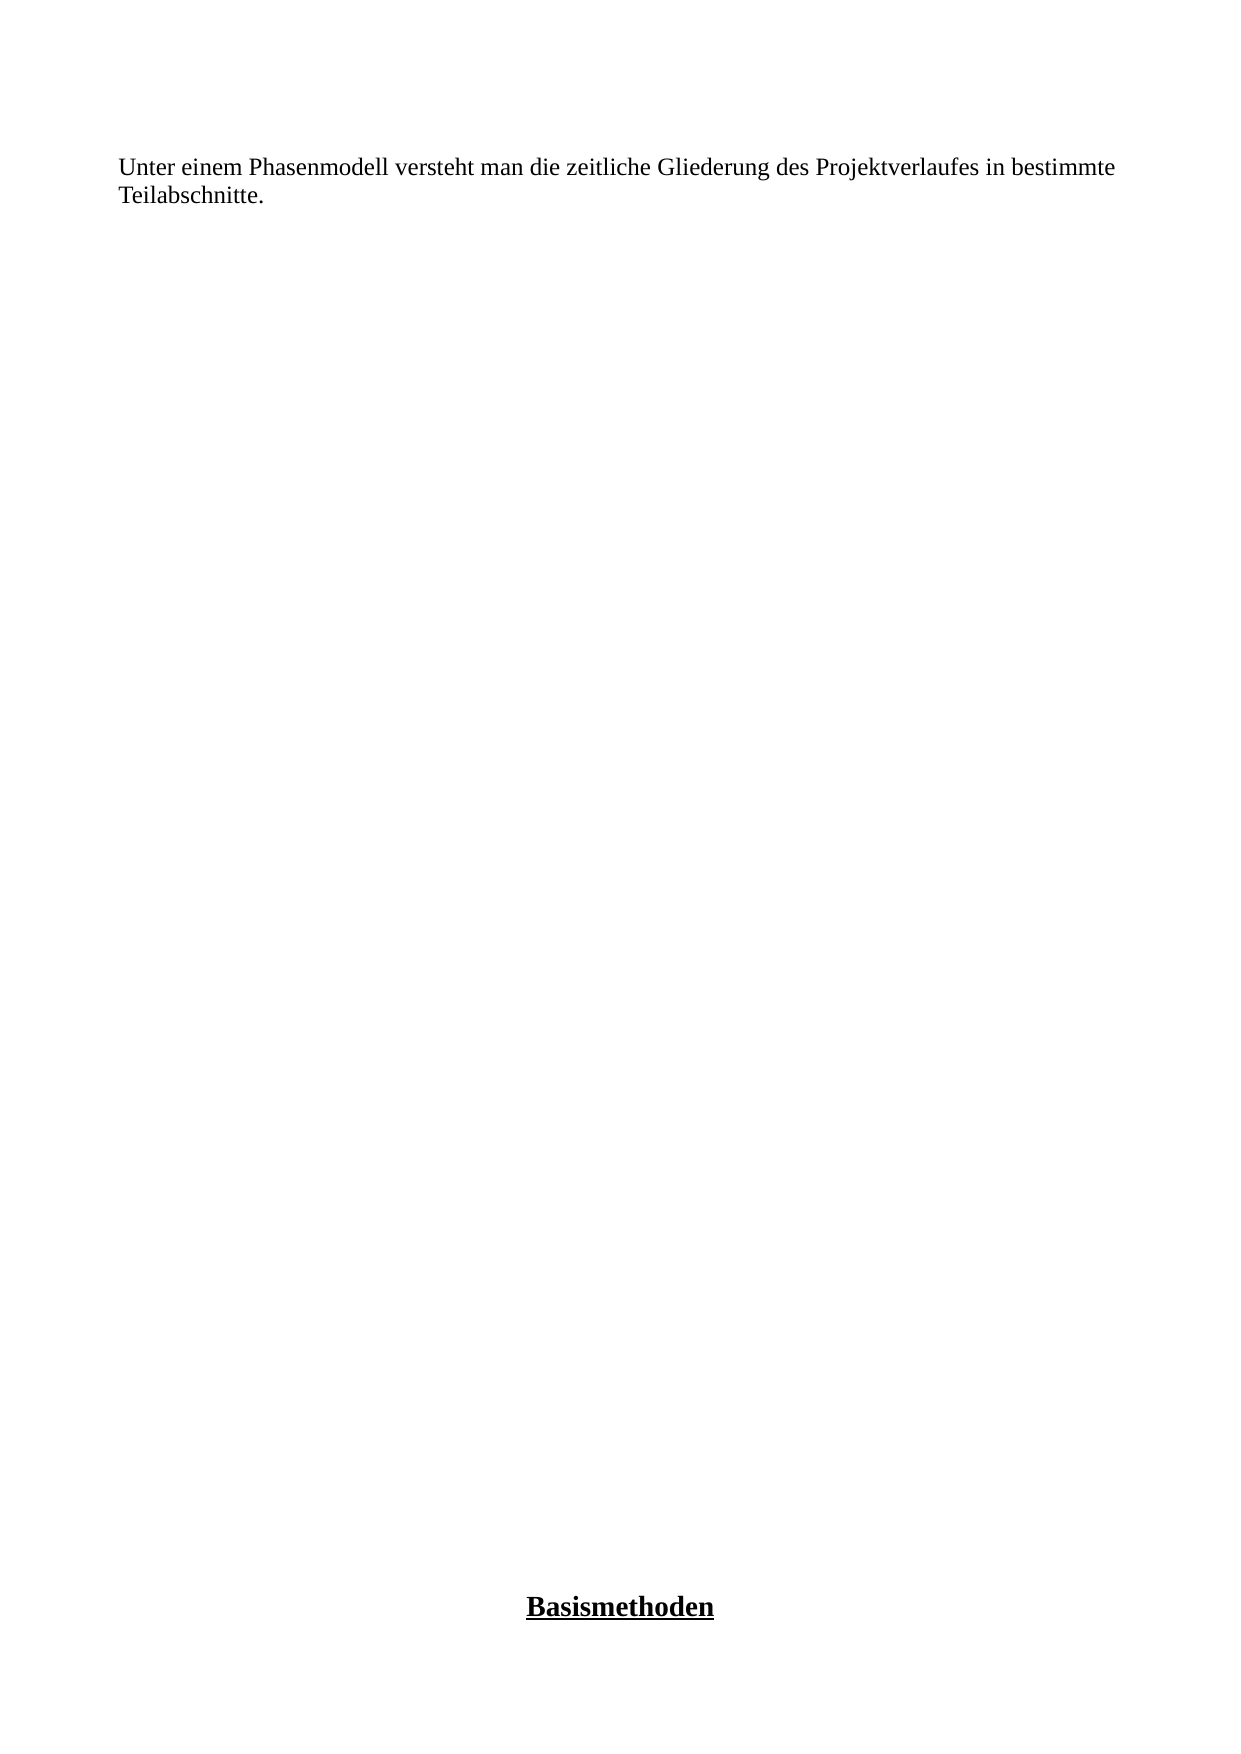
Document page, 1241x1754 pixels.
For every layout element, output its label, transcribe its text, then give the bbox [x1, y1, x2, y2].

text Unter einem Phasenmodell versteht man die zeitliche Gliederung des Projektverlaufes in bestimmte Teilabschnitte. [118, 152, 1122, 209]
text Basismethoden [118, 1589, 1122, 1623]
